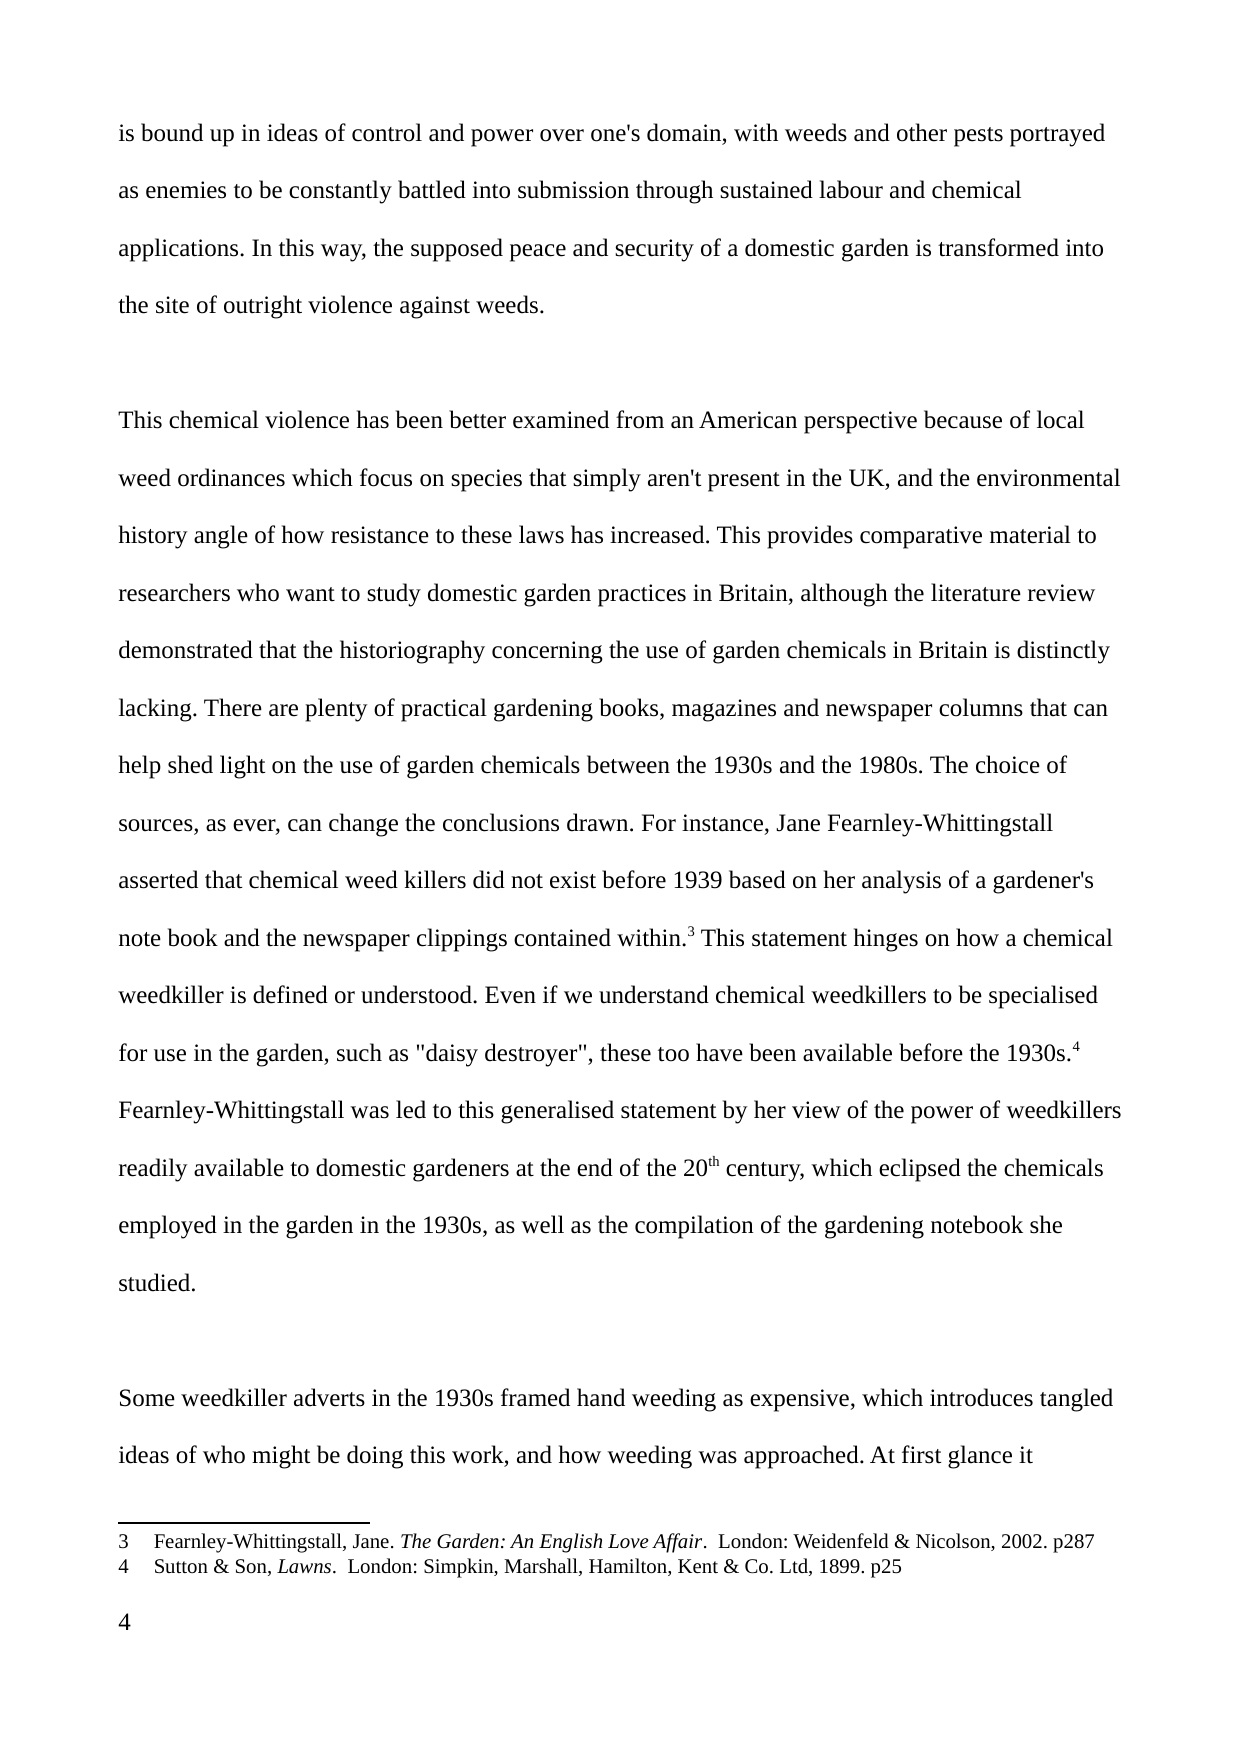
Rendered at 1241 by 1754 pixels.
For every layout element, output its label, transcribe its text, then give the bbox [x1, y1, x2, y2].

text This chemical violence has been better examined from an American perspective because of local weed ordinances which focus on species that simply aren't present in the UK, and the environmental history angle of how resistance to these laws has increased. This provides comparative material to researchers who want to study domestic garden practices in Britain, although the literature review demonstrated that the historiography concerning the use of garden chemicals in Britain is distinctly lacking. There are plenty of practical gardening books, magazines and newspaper columns that can help shed light on the use of garden chemicals between the 1930s and the 1980s. The choice of sources, as ever, can change the conclusions drawn. For instance, Jane Fearnley-Whittingstall asserted that chemical weed killers did not exist before 1939 based on her analysis of a gardener's note book and the newspaper clippings contained within. This statement hinges on how a chemical weedkiller is defined or understood. Even if we understand chemical weedkillers to be specialised for use in the garden, such as "daisy destroyer", these too have been available before the 1930s. Fearnley-Whittingstall was led to this generalised statement by her view of the power of weedkillers readily available to domestic gardeners at the end of the 20th century, which eclipsed the chemicals employed in the garden in the 1930s, as well as the compilation of the gardening notebook she studied. [118, 406, 1122, 1297]
text Sutton & Son, Lawns. London: Simpkin, Marshall, Hamilton, Kent & Co. Ltd, 1899. p25 [118, 1553, 1122, 1578]
text Some weedkiller adverts in the 1930s framed hand weeding as expensive, which introduces tangled ideas of who might be doing this work, and how weeding was approached. At first glance it [118, 1383, 1122, 1469]
text Fearnley-Whittingstall, Jane. The Garden: An English Love Affair. London: Weidenfeld & Nicolson, 2002. p287 [118, 1529, 1122, 1553]
text is bound up in ideas of control and power over one's domain, with weeds and other pests portrayed as enemies to be constantly battled into submission through sustained labour and chemical applications. In this way, the supposed peace and security of a domestic garden is transformed into the site of outright violence against weeds. [118, 118, 1122, 319]
